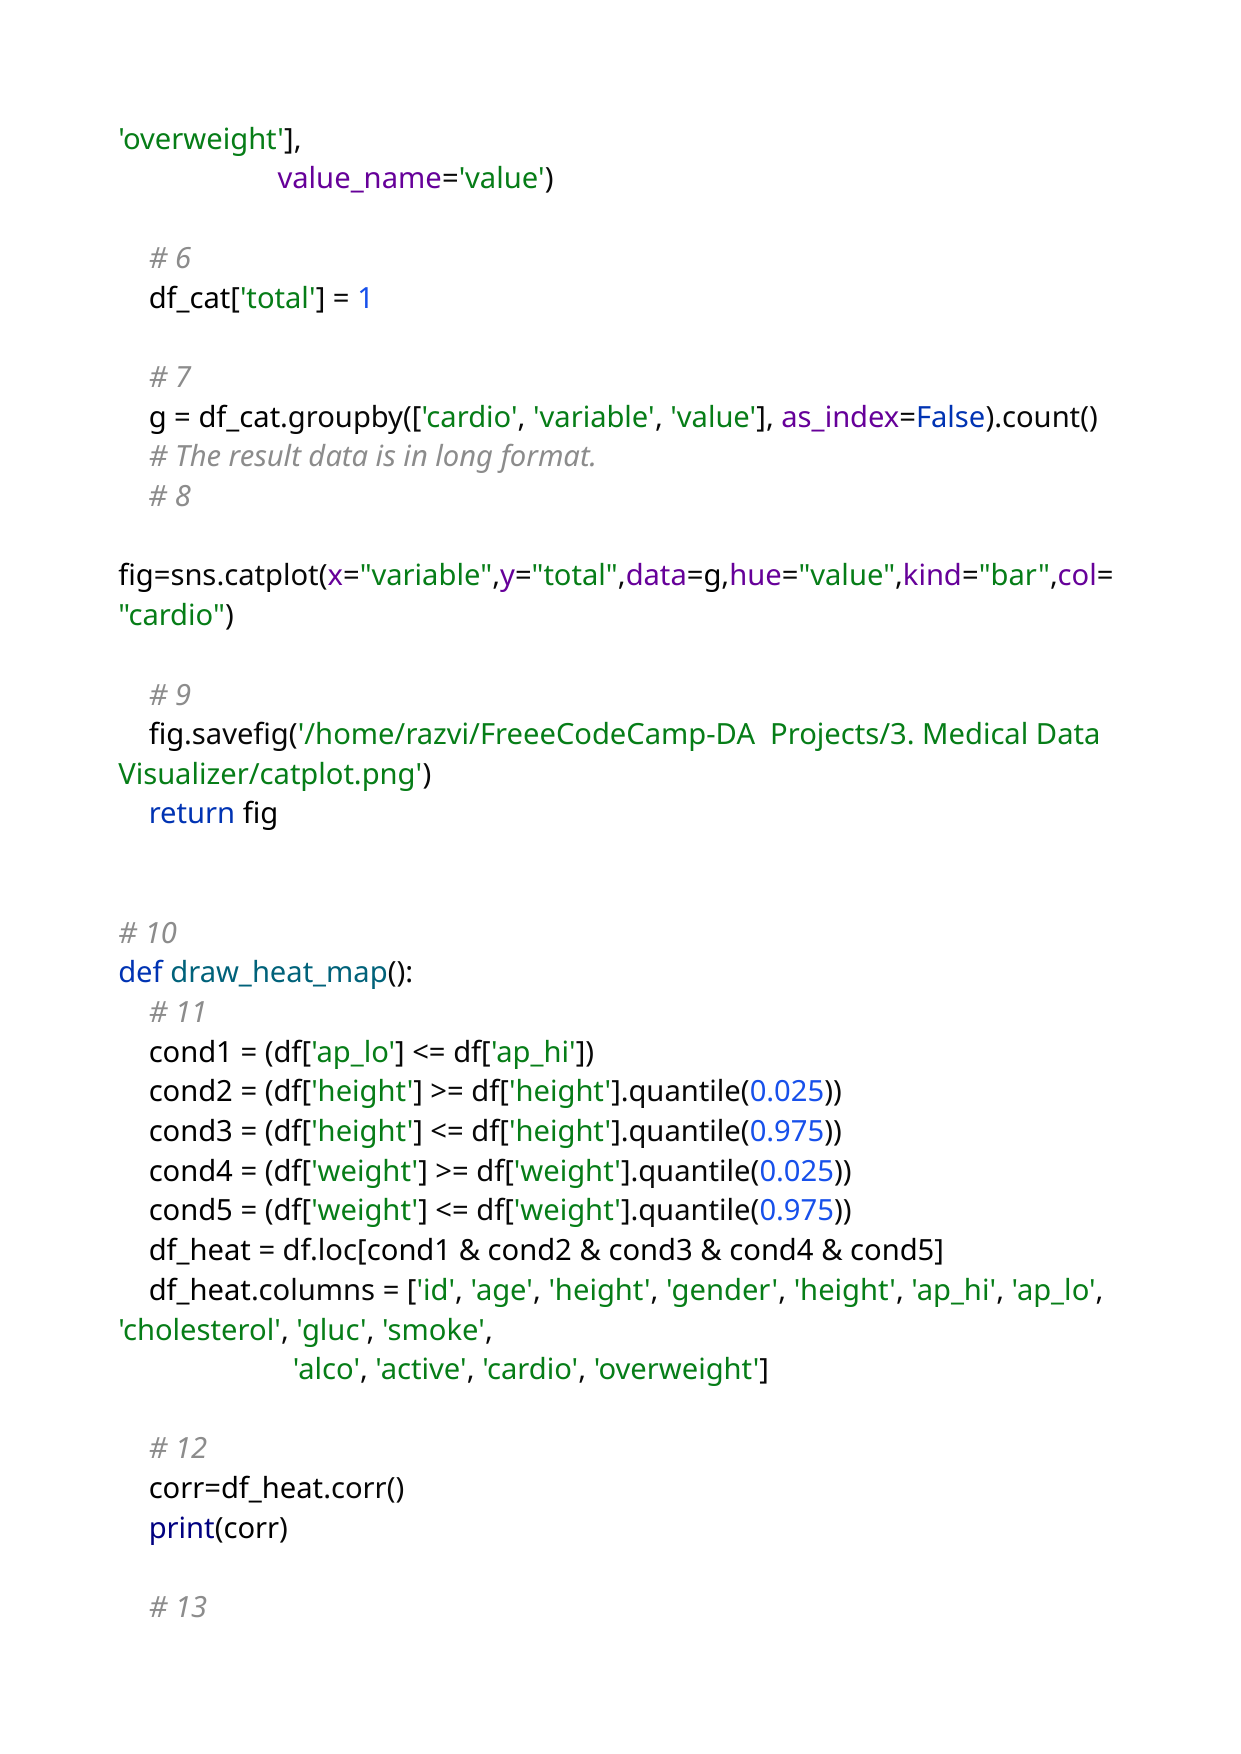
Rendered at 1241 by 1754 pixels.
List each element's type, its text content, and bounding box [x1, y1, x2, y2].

text 'overweight'], value_name='value') # 6 df_cat['total'] = 1 # 7 g = df_cat.groupby(['cardio', 'variable', 'value'], as_index=False).count() # The result data is in long format. # 8 fig=sns.catplot(x="variable",y="total",data=g,hue="value",kind="bar",col="cardio") # 9 fig.savefig('/home/razvi/FreeeCodeCamp-DA Projects/3. Medical Data Visualizer/catplot.png') return fig # 10 def draw_heat_map(): # 11 cond1 = (df['ap_lo'] <= df['ap_hi']) cond2 = (df['height'] >= df['height'].quantile(0.025)) cond3 = (df['height'] <= df['height'].quantile(0.975)) cond4 = (df['weight'] >= df['weight'].quantile(0.025)) cond5 = (df['weight'] <= df['weight'].quantile(0.975)) df_heat = df.loc[cond1 & cond2 & cond3 & cond4 & cond5] df_heat.columns = ['id', 'age', 'height', 'gender', 'height', 'ap_hi', 'ap_lo', 'cholesterol', 'gluc', 'smoke', 'alco', 'active', 'cardio', 'overweight'] # 12 corr=df_heat.corr() print(corr) # 13 [118, 118, 1122, 1626]
